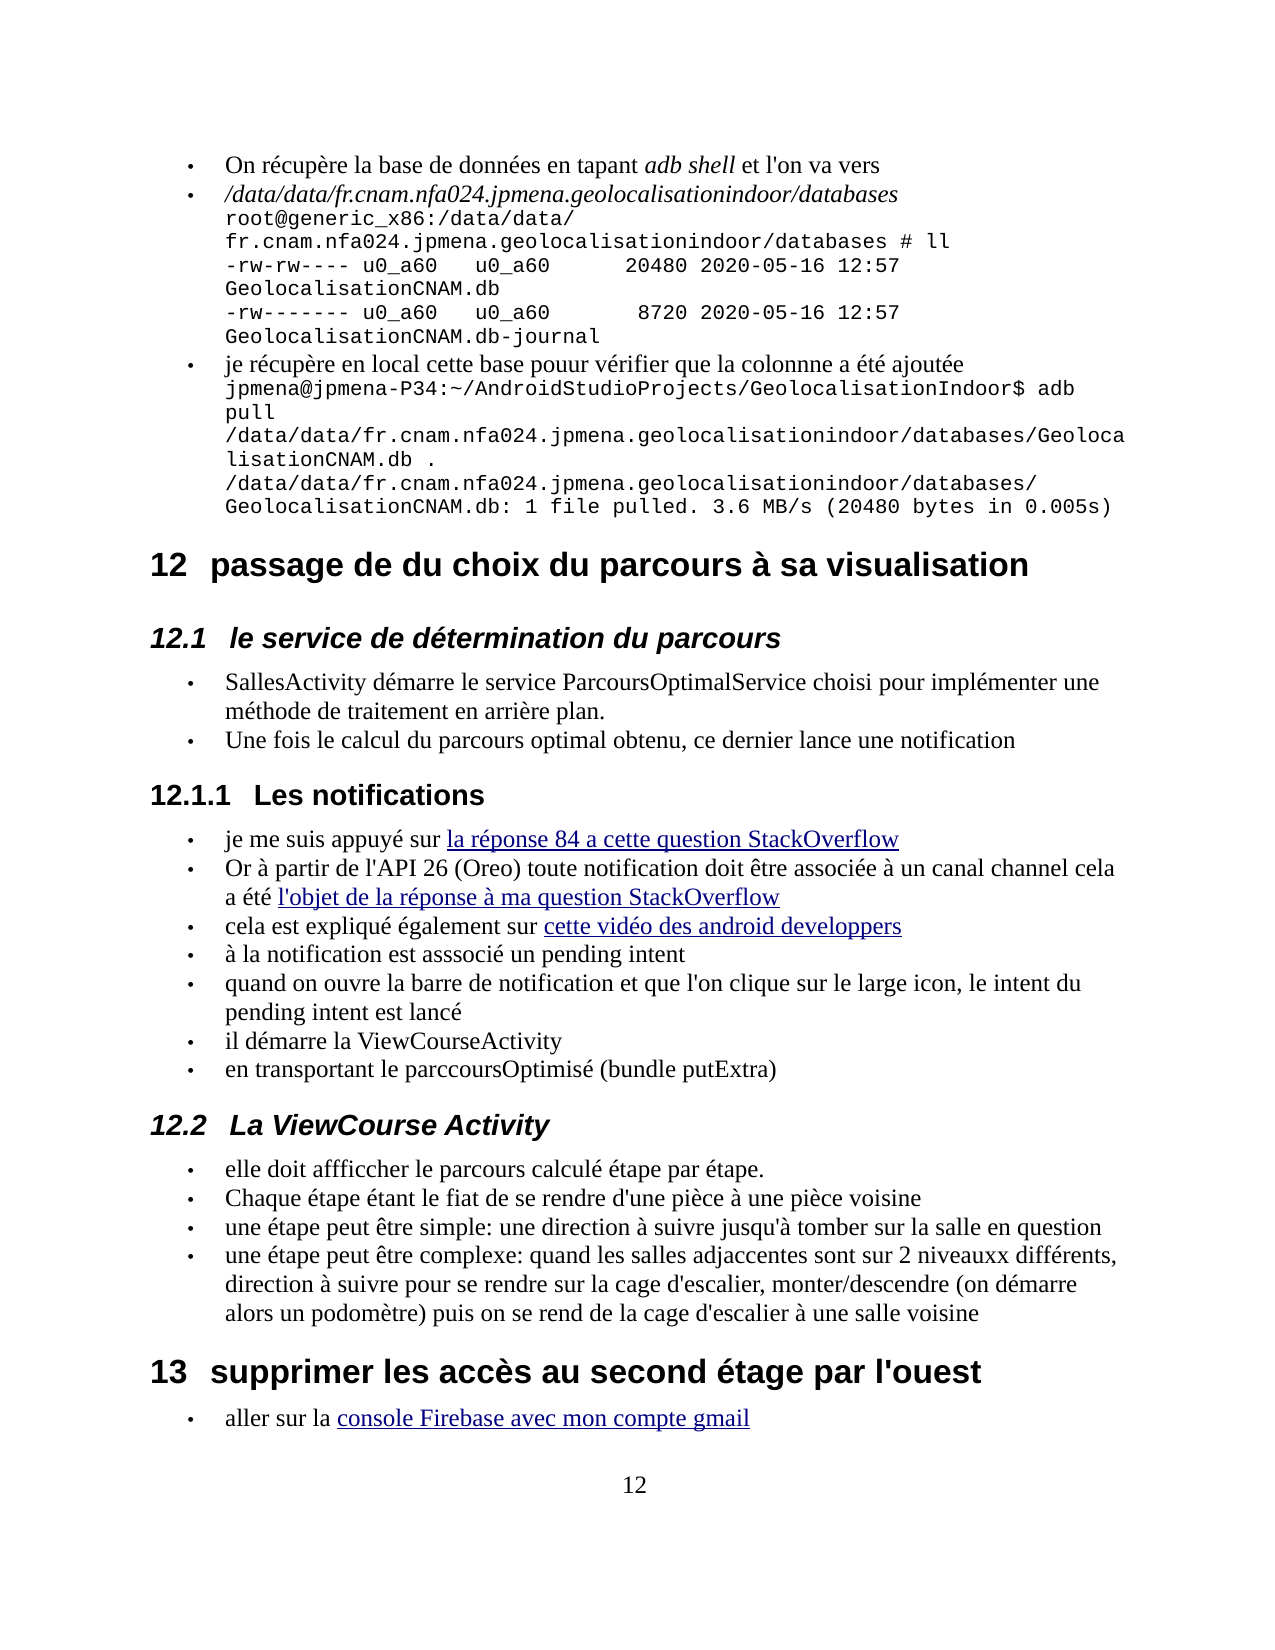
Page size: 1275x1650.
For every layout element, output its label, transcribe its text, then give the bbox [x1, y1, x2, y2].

subtitle le service de détermination du parcours [150, 621, 1125, 655]
list une étape peut être complexe: quand les salles adjaccentes sont sur 2 niveauxx différents, direction à suivre pour se rendre sur la cage d'escalier, monter/descendre (on démarre alors un podomètre) puis on se rend de la cage d'escalier à une salle voisine [187, 1241, 1125, 1327]
list root@generic_x86:/data/data/fr.cnam.nfa024.jpmena.geolocalisationindoor/databases # ll [187, 207, 1125, 255]
list je récupère en local cette base pouur vérifier que la colonnne a été ajoutée [187, 349, 1125, 378]
list Or à partir de l'API 26 (Oreo) toute notification doit être associée à un canal channel cela a été l'objet de la réponse à ma question StackOverflow [187, 853, 1125, 911]
subtitle supprimer les accès au second étage par l'ouest [150, 1352, 1125, 1390]
list quand on ouvre la barre de notification et que l'on clique sur le large icon, le intent du pending intent est lancé [187, 968, 1125, 1026]
list -rw-rw---- u0_a60 u0_a60 20480 2020-05-16 12:57 GeolocalisationCNAM.db [187, 255, 1125, 302]
list Une fois le calcul du parcours optimal obtenu, ce dernier lance une notification [187, 725, 1125, 753]
list je me suis appuyé sur la réponse 84 a cette question StackOverflow [187, 824, 1125, 853]
list en transportant le parccoursOptimisé (bundle putExtra) [187, 1054, 1125, 1083]
subtitle passage de du choix du parcours à sa visualisation [150, 545, 1125, 584]
list jpmena@jpmena-P34:~/AndroidStudioProjects/GeolocalisationIndoor$ adb pull /data/data/fr.cnam.nfa024.jpmena.geolocalisationindoor/databases/GeolocalisationCNAM.db . [187, 378, 1125, 473]
subtitle Les notifications [150, 778, 1125, 812]
list cela est expliqué également sur cette vidéo des android developpers [187, 911, 1125, 939]
list /data/data/fr.cnam.nfa024.jpmena.geolocalisationindoor/databases [187, 179, 1125, 207]
list il démarre la ViewCourseActivity [187, 1026, 1125, 1054]
list aller sur la console Firebase avec mon compte gmail [187, 1403, 1125, 1432]
subtitle La ViewCourse Activity [150, 1108, 1125, 1142]
list elle doit affficcher le parcours calculé étape par étape. [187, 1154, 1125, 1183]
list -rw------- u0_a60 u0_a60 8720 2020-05-16 12:57 GeolocalisationCNAM.db-journal [187, 302, 1125, 349]
list On récupère la base de données en tapant adb shell et l'on va vers [187, 150, 1125, 179]
list à la notification est asssocié un pending intent [187, 939, 1125, 968]
list une étape peut être simple: une direction à suivre jusqu'à tomber sur la salle en question [187, 1212, 1125, 1241]
list Chaque étape étant le fiat de se rendre d'une pièce à une pièce voisine [187, 1183, 1125, 1212]
list /data/data/fr.cnam.nfa024.jpmena.geolocalisationindoor/databases/GeolocalisationCNAM.db: 1 file pulled. 3.6 MB/s (20480 bytes in 0.005s) [187, 473, 1125, 520]
list SallesActivity démarre le service ParcoursOptimalService choisi pour implémenter une méthode de traitement en arrière plan. [187, 667, 1125, 725]
